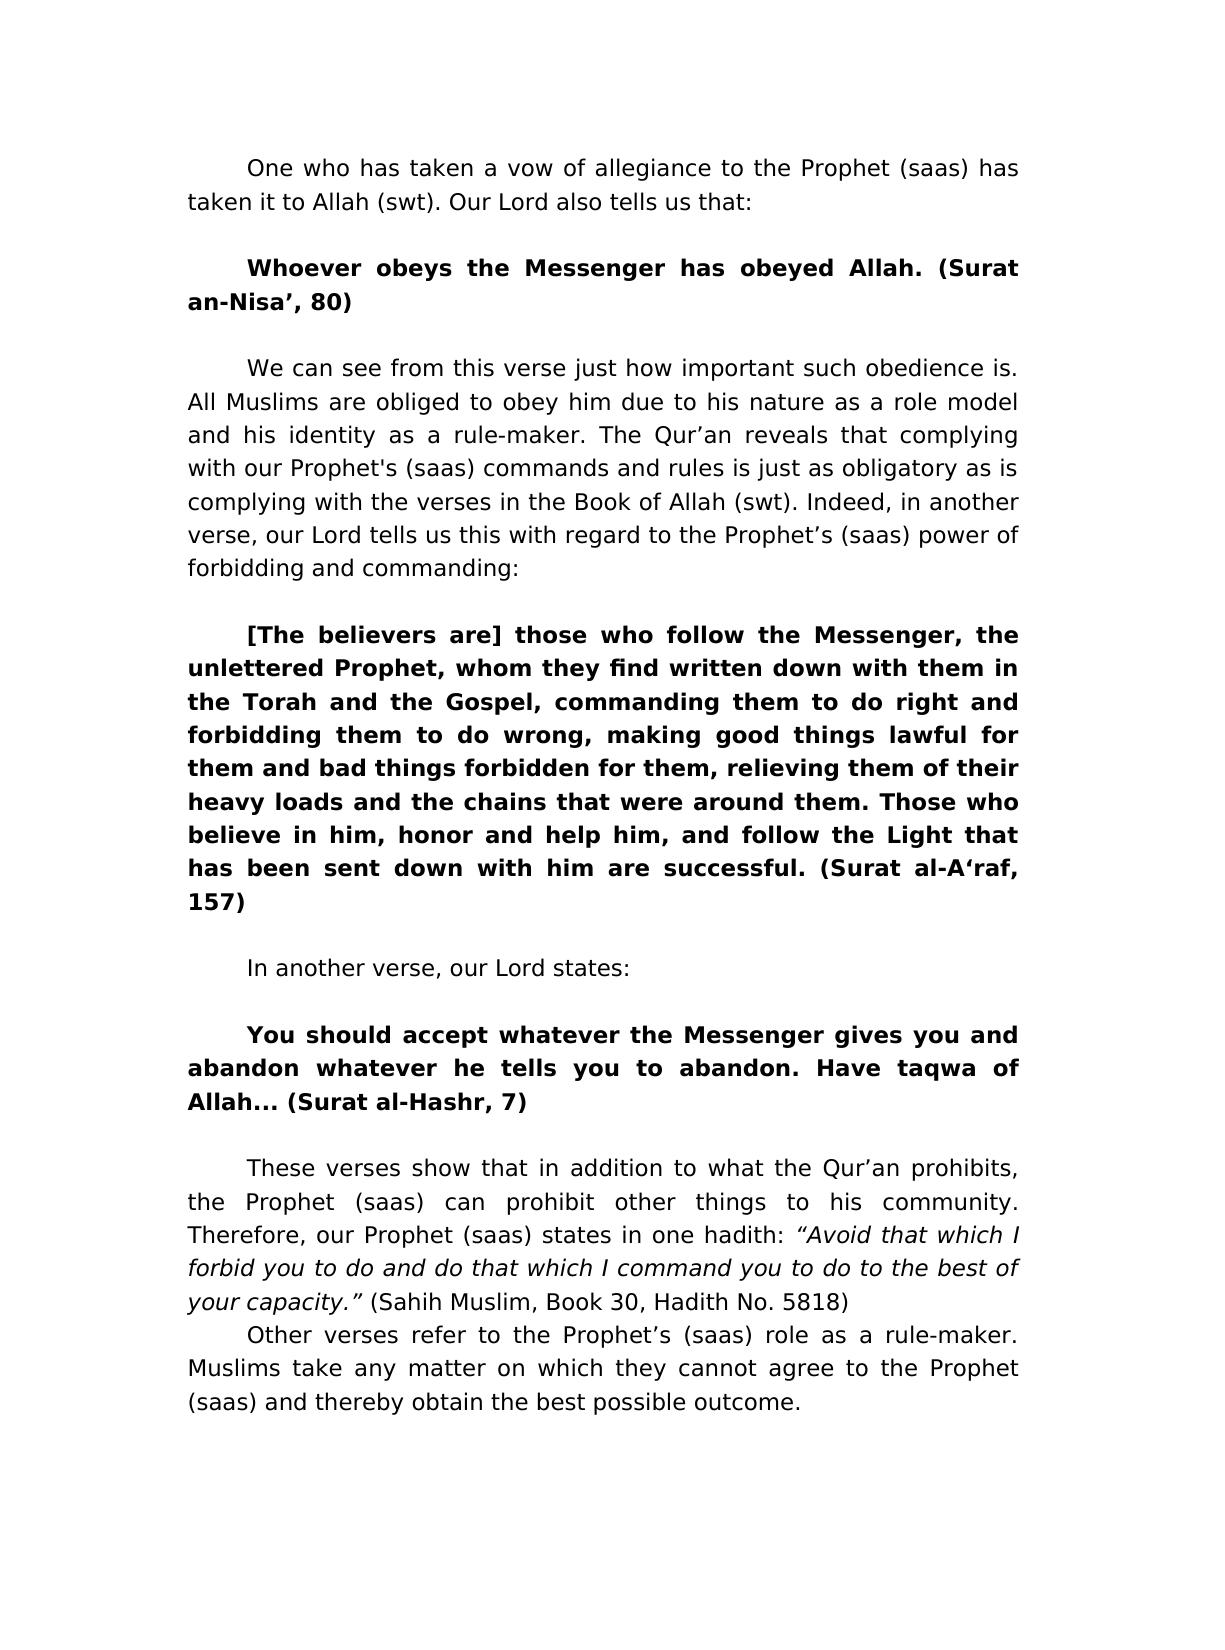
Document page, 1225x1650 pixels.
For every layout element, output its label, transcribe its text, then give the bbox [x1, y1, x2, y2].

text Other verses refer to the Prophet’s (saas) role as a rule-maker. Muslims take any matter on which they cannot agree to the Prophet (saas) and thereby obtain the best possible outcome. [187, 1317, 1020, 1417]
text You should accept whatever the Messenger gives you and abandon whatever he tells you to abandon. Have taqwa of Allah... (Surat al-Hashr, 7) [187, 1017, 1020, 1117]
text In another verse, our Lord states: [187, 950, 1020, 983]
text These verses show that in addition to what the Qur’an prohibits, the Prophet (saas) can prohibit other things to his community. Therefore, our Prophet (saas) states in one hadith: “Avoid that which I forbid you to do and do that which I command you to do to the best of your capacity.” (Sahih Muslim, Book 30, Hadith No. 5818) [187, 1150, 1020, 1317]
text [The believers are] those who follow the Messenger, the unlettered Prophet, whom they find written down with them in the Torah and the Gospel, commanding them to do right and forbidding them to do wrong, making good things lawful for them and bad things forbidden for them, relieving them of their heavy loads and the chains that were around them. Those who believe in him, honor and help him, and follow the Light that has been sent down with him are successful. (Surat al-A‘raf, 157) [187, 617, 1020, 917]
text We can see from this verse just how important such obedience is. All Muslims are obliged to obey him due to his nature as a role model and his identity as a rule-maker. The Qur’an reveals that complying with our Prophet's (saas) commands and rules is just as obligatory as is complying with the verses in the Book of Allah (swt). Indeed, in another verse, our Lord tells us this with regard to the Prophet’s (saas) power of forbidding and commanding: [187, 350, 1020, 583]
text Whoever obeys the Messenger has obeyed Allah. (Surat an-Nisa’, 80) [187, 250, 1020, 317]
text One who has taken a vow of allegiance to the Prophet (saas) has taken it to Allah (swt). Our Lord also tells us that: [187, 150, 1020, 217]
